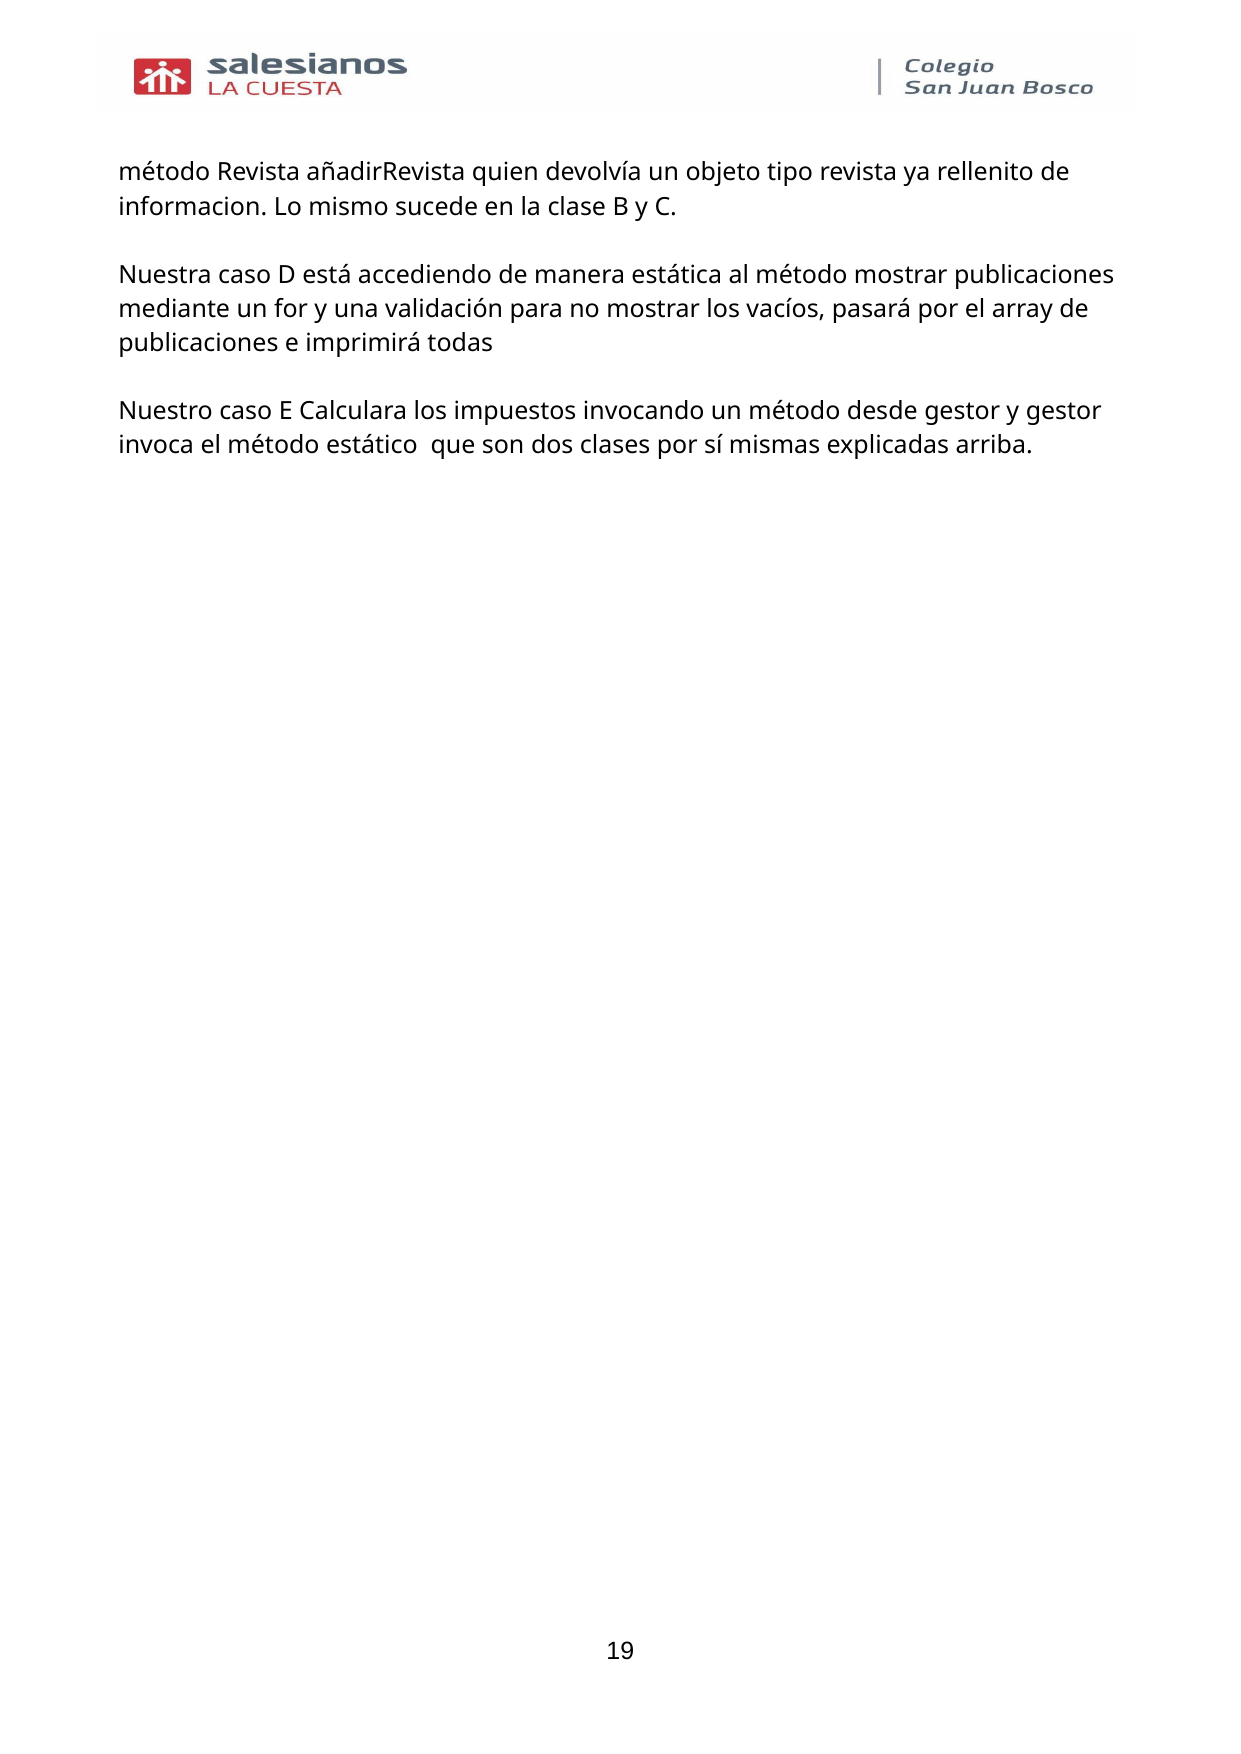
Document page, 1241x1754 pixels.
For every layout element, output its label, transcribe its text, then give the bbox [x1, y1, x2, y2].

text método Revista añadirRevista quien devolvía un objeto tipo revista ya rellenito de informacion. Lo mismo sucede en la clase B y C. [118, 154, 1122, 222]
text Nuestro caso E Calculara los impuestos invocando un método desde gestor y gestor invoca el método estático que son dos clases por sí mismas explicadas arriba. [118, 392, 1122, 461]
text Nuestra caso D está accediendo de manera estática al método mostrar publicaciones mediante un for y una validación para no mostrar los vacíos, pasará por el array de publicaciones e imprimirá todas [118, 256, 1122, 358]
